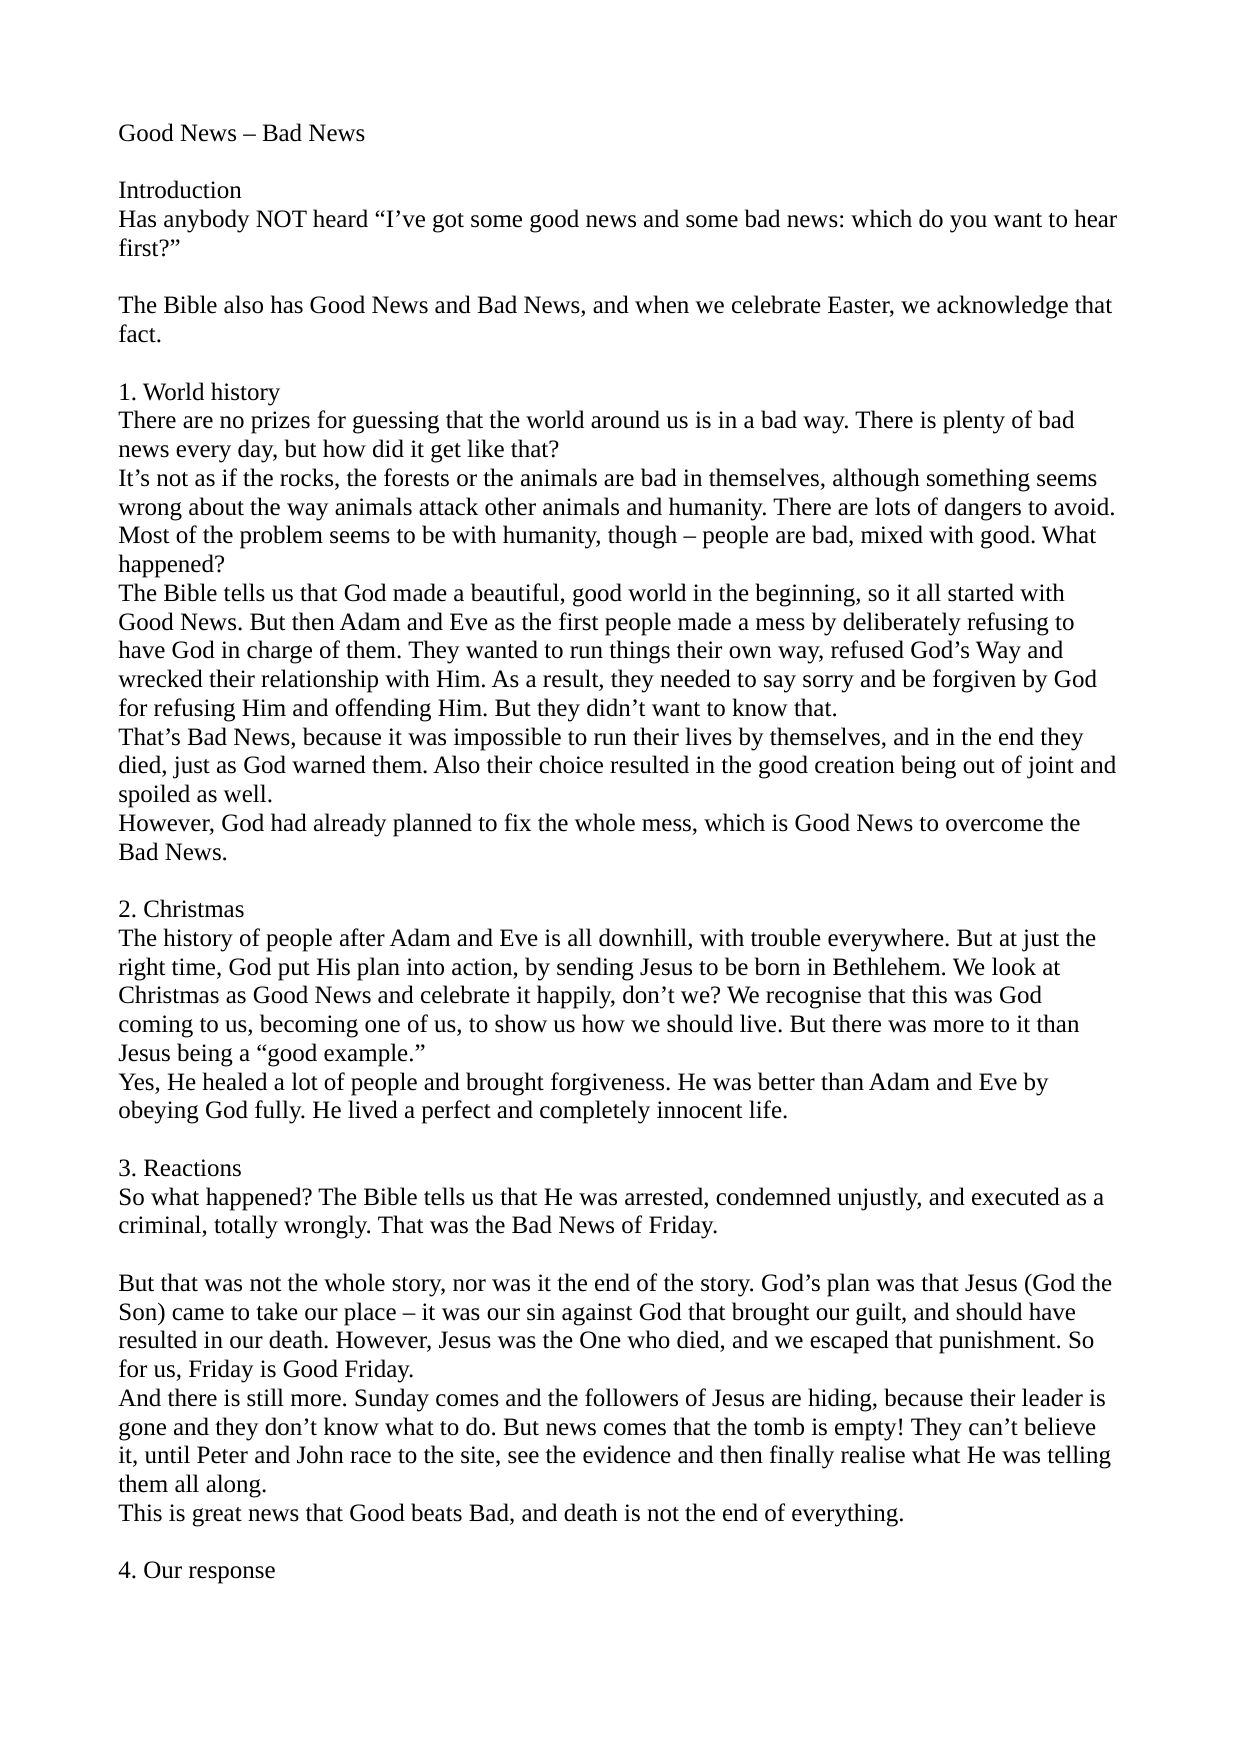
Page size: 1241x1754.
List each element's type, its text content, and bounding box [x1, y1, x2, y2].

text This is great news that Good beats Bad, and death is not the end of everything. [118, 1498, 1122, 1527]
text Introduction [118, 176, 1122, 204]
text There are no prizes for guessing that the world around us is in a bad way. There is plenty of bad news every day, but how did it get like that? [118, 406, 1122, 463]
text Most of the problem seems to be with humanity, though – people are bad, mixed with good. What happened? [118, 521, 1122, 578]
text Yes, He healed a lot of people and brought forgiveness. He was better than Adam and Eve by obeying God fully. He lived a perfect and completely innocent life. [118, 1067, 1122, 1124]
text And there is still more. Sunday comes and the followers of Jesus are hiding, because their leader is gone and they don’t know what to do. But news comes that the tomb is empty! They can’t believe it, until Peter and John race to the site, see the evidence and then finally realise what He was telling them all along. [118, 1383, 1122, 1498]
text It’s not as if the rocks, the forests or the animals are bad in themselves, although something seems wrong about the way animals attack other animals and humanity. There are lots of dangers to avoid. [118, 463, 1122, 521]
text The Bible also has Good News and Bad News, and when we celebrate Easter, we acknowledge that fact. [118, 291, 1122, 348]
text 4. Our response [118, 1556, 1122, 1584]
text But that was not the whole story, nor was it the end of the story. God’s plan was that Jesus (God the Son) came to take our place – it was our sin against God that brought our guilt, and should have resulted in our death. However, Jesus was the One who died, and we escaped that punishment. So for us, Friday is Good Friday. [118, 1268, 1122, 1383]
text That’s Bad News, because it was impossible to run their lives by themselves, and in the end they died, just as God warned them. Also their choice resulted in the good creation being out of joint and spoiled as well. [118, 722, 1122, 808]
text 2. Christmas [118, 894, 1122, 923]
text Has anybody NOT heard “I’ve got some good news and some bad news: which do you want to hear first?” [118, 204, 1122, 262]
text However, God had already planned to fix the whole mess, which is Good News to overcome the Bad News. [118, 808, 1122, 866]
text 1. World history [118, 377, 1122, 406]
text The history of people after Adam and Eve is all downhill, with trouble everywhere. But at just the right time, God put His plan into action, by sending Jesus to be born in Bethlehem. We look at Christmas as Good News and celebrate it happily, don’t we? We recognise that this was God coming to us, becoming one of us, to show us how we should live. But there was more to it than Jesus being a “good example.” [118, 923, 1122, 1067]
text 3. Reactions [118, 1153, 1122, 1182]
text Good News – Bad News [118, 118, 1122, 147]
text So what happened? The Bible tells us that He was arrested, condemned unjustly, and executed as a criminal, totally wrongly. That was the Bad News of Friday. [118, 1182, 1122, 1239]
text The Bible tells us that God made a beautiful, good world in the beginning, so it all started with Good News. But then Adam and Eve as the first people made a mess by deliberately refusing to have God in charge of them. They wanted to run things their own way, refused God’s Way and wrecked their relationship with Him. As a result, they needed to say sorry and be forgiven by God for refusing Him and offending Him. But they didn’t want to know that. [118, 578, 1122, 722]
